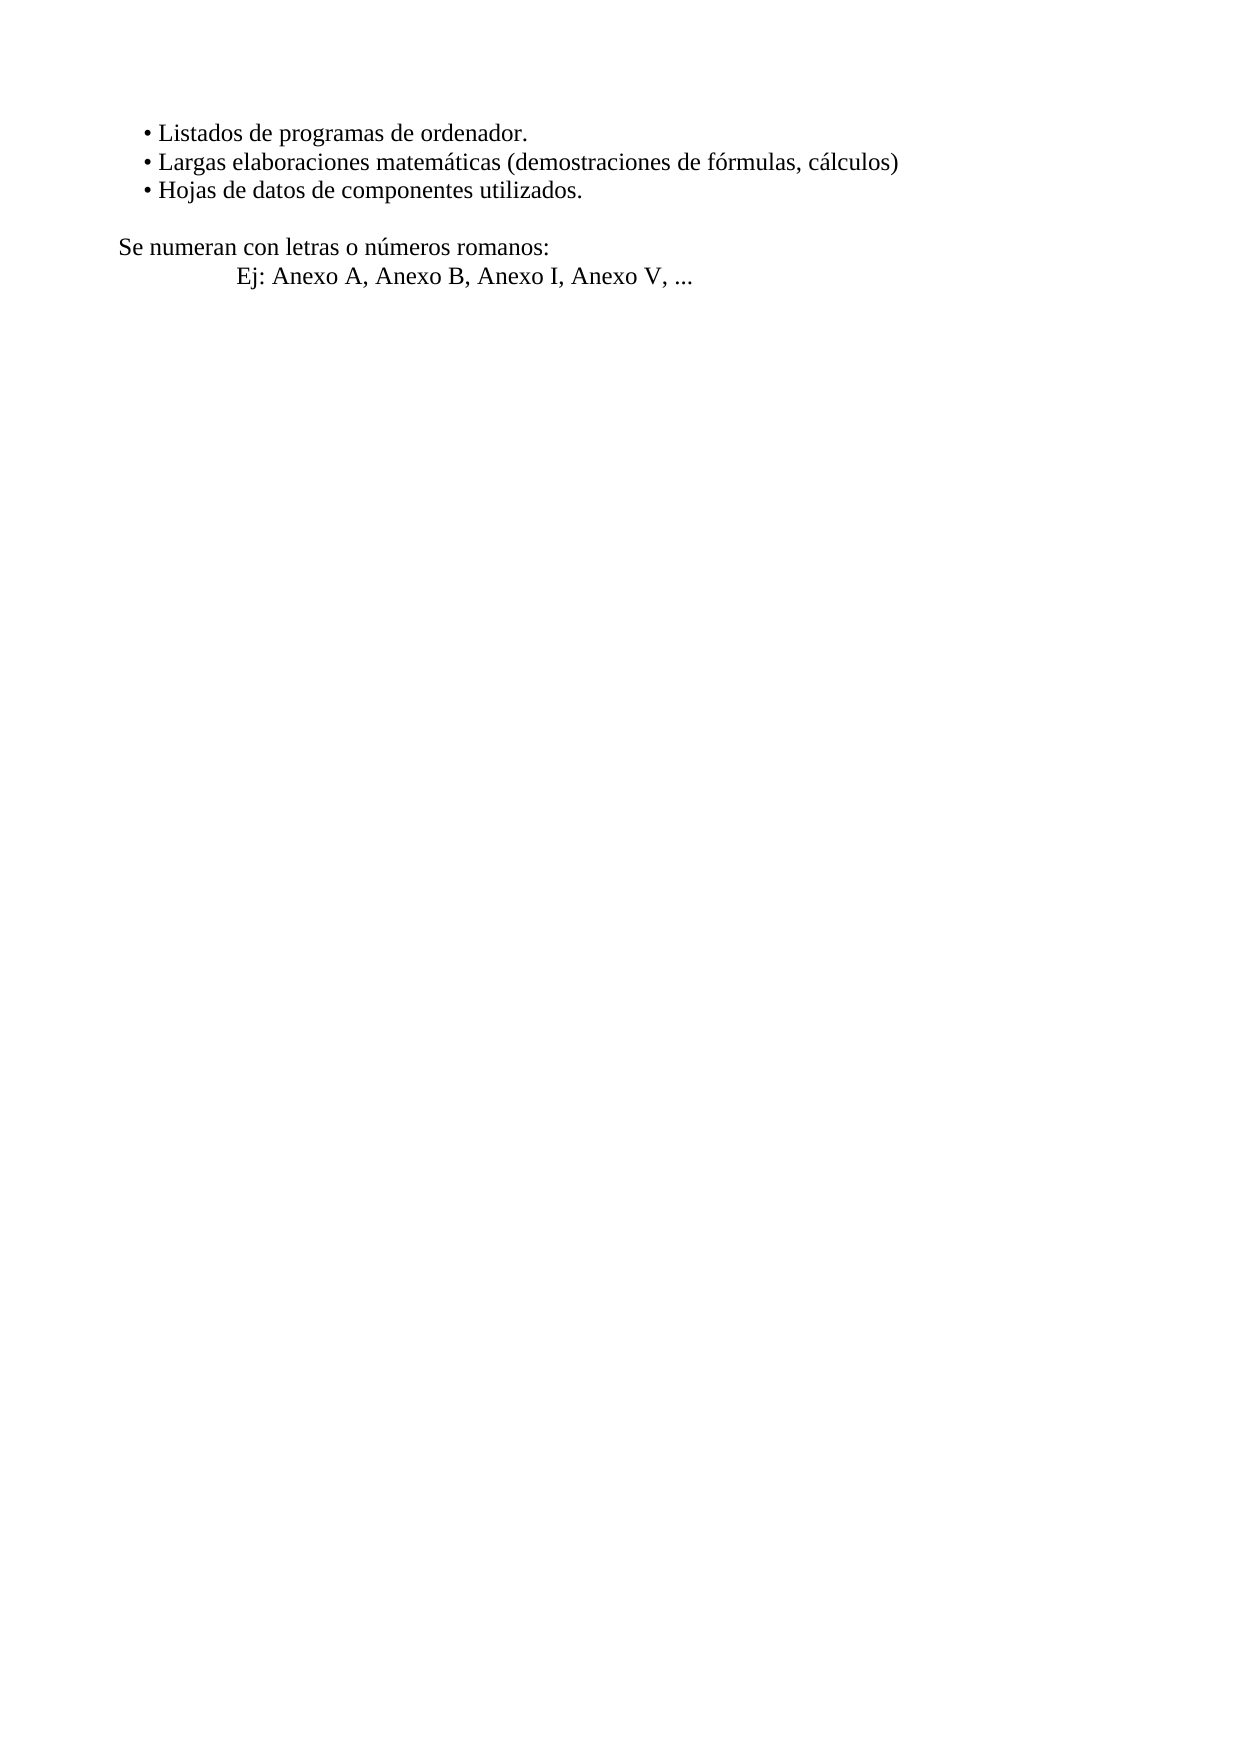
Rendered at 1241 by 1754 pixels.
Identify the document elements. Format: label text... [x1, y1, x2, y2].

text • Largas elaboraciones matemáticas (demostraciones de fórmulas, cálculos) [118, 147, 1122, 176]
text Ej: Anexo A, Anexo B, Anexo I, Anexo V, ... [118, 261, 1122, 290]
text • Listados de programas de ordenador. [118, 118, 1122, 147]
text Se numeran con letras o números romanos: [118, 232, 1122, 261]
text • Hojas de datos de componentes utilizados. [118, 176, 1122, 204]
